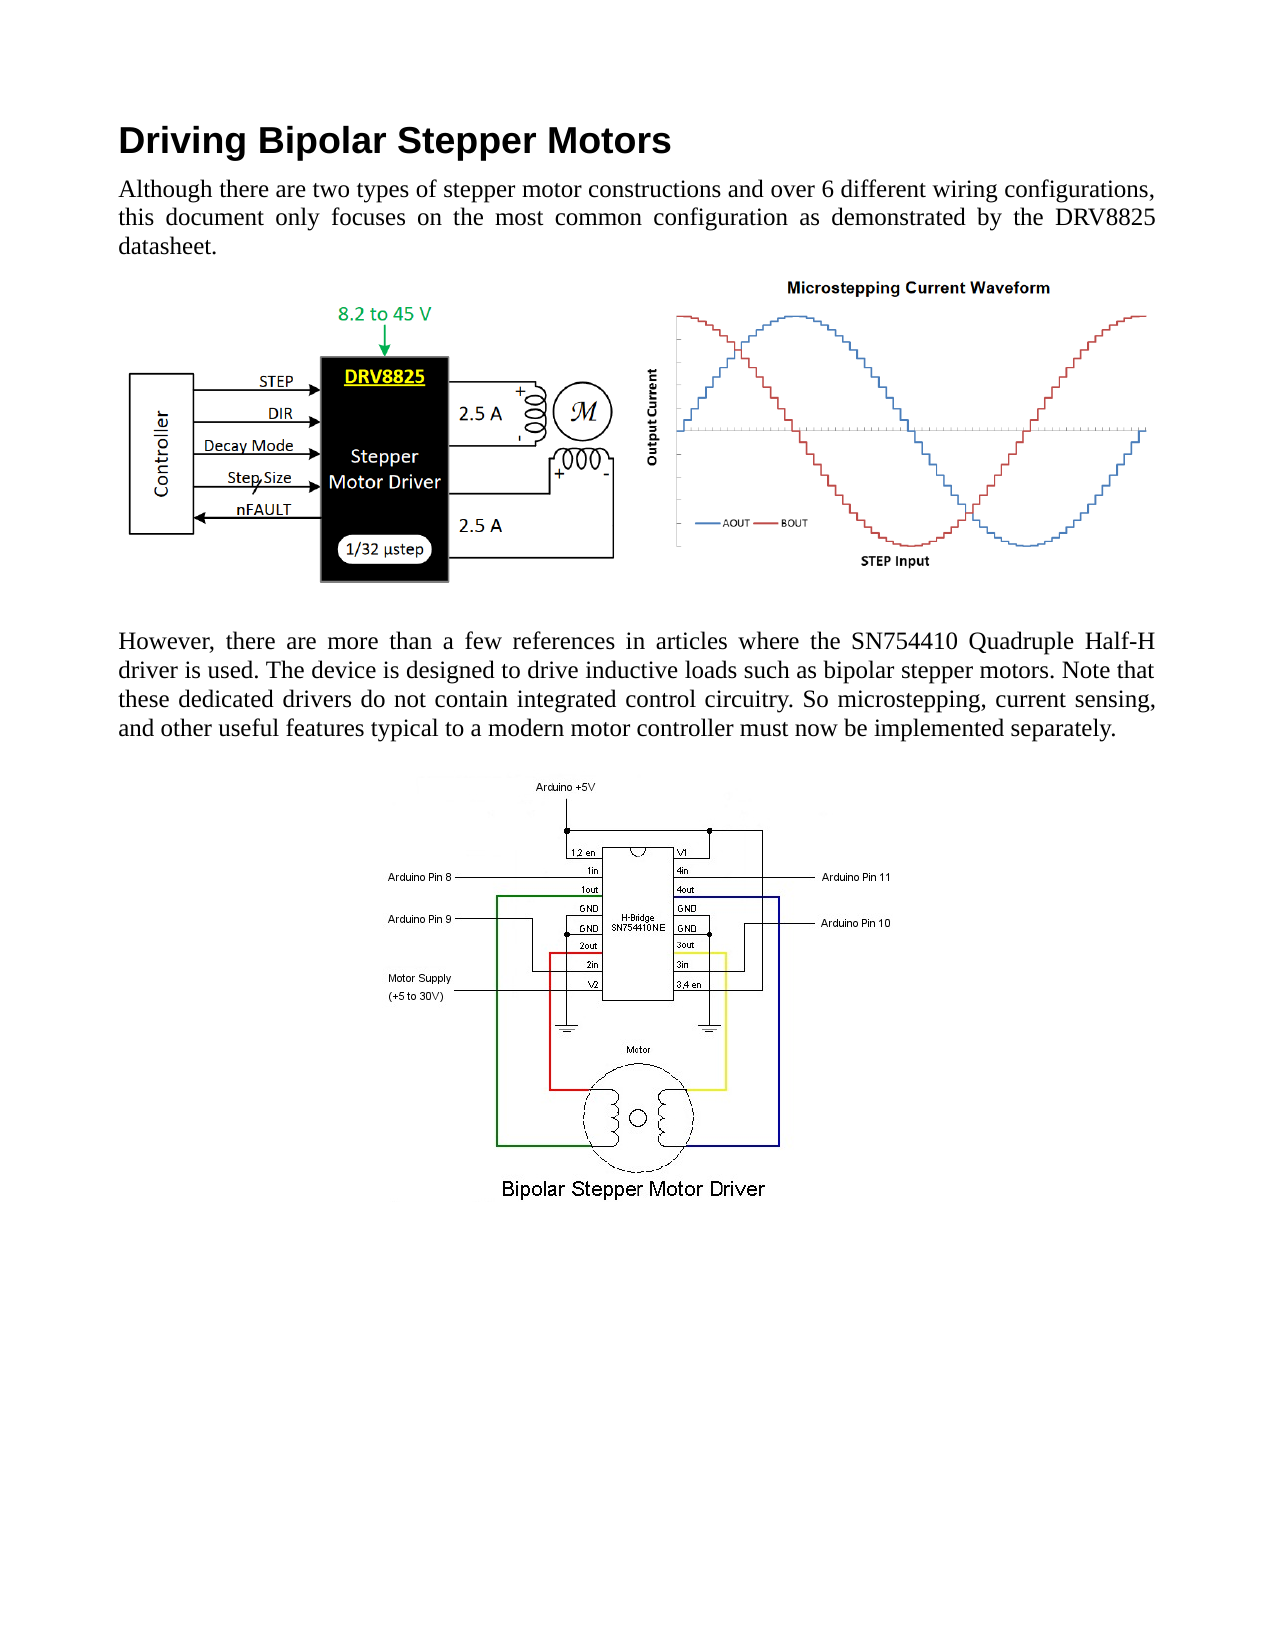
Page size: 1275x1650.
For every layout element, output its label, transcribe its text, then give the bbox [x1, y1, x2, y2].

picture [118, 260, 1157, 598]
text Although there are two types of stepper motor constructions and over 6 different wiring configurations, this document only focuses on the most common configuration as demonstrated by the DRV8825 datasheet. [118, 174, 1157, 260]
text However, there are more than a few references in articles where the SN754410 Quadruple Half-H driver is used. The device is designed to drive inductive loads such as bipolar stepper motors. Note that these dedicated drivers do not contain integrated control circuitry. So microstepping, current sensing, and other useful features typical to a modern motor controller must now be implemented separately. [118, 626, 1157, 741]
subtitle Driving Bipolar Stepper Motors [118, 118, 1157, 161]
picture [382, 770, 893, 1202]
